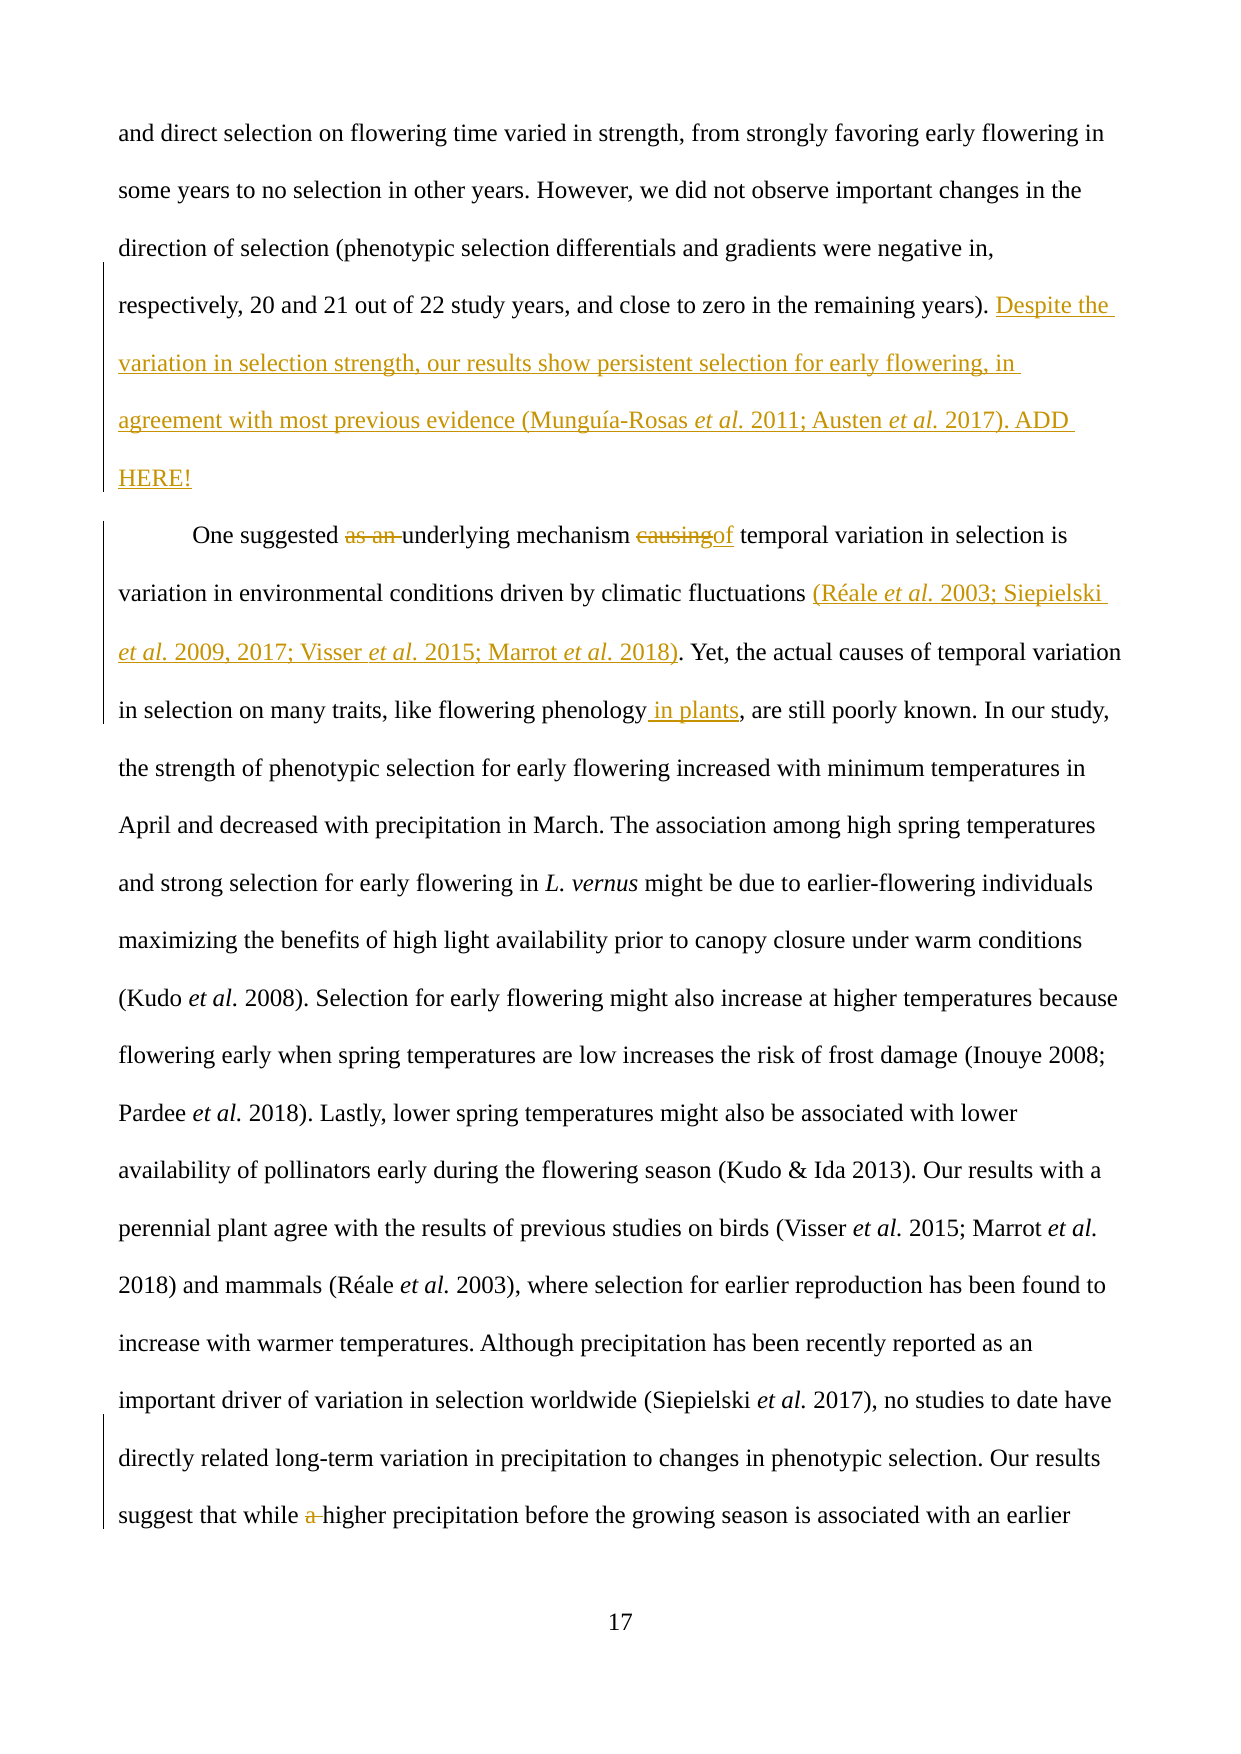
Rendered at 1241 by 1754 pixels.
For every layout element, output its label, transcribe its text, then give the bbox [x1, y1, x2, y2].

text One suggested underlying mechanism of temporal variation in selection is variation in environmental conditions driven by climatic fluctuations (Réale et al. 2003; Siepielski et al. 2009, 2017; Visser et al. 2015; Marrot et al. 2018). Yet, the actual causes of temporal variation in selection on many traits, like flowering phenology in plants, are still poorly known. In our study, the strength of phenotypic selection for early flowering increased with minimum temperatures in April and decreased with precipitation in March. The association among high spring temperatures and strong selection for early flowering in L. vernus might be due to earlier-flowering individuals maximizing the benefits of high light availability prior to canopy closure under warm conditions (Kudo et al. 2008). Selection for early flowering might also increase at higher temperatures because flowering early when spring temperatures are low increases the risk of frost damage (Inouye 2008; Pardee et al. 2018). Lastly, lower spring temperatures might also be associated with lower availability of pollinators early during the flowering season (Kudo & Ida 2013). Our results with a perennial plant agree with the results of previous studies on birds (Visser et al. 2015; Marrot et al. 2018) and mammals (Réale et al. 2003), where selection for earlier reproduction has been found to increase with warmer temperatures. Although precipitation has been recently reported as an important driver of variation in selection worldwide (Siepielski et al. 2017), no studies to date have directly related long-term variation in precipitation to changes in phenotypic selection. Our results suggest that while higher precipitation before the growing season is associated with an earlier [118, 521, 1122, 1529]
text and direct selection on flowering time varied in strength, from strongly favoring early flowering in some years to no selection in other years. However, we did not observe important changes in the direction of selection (phenotypic selection differentials and gradients were negative in, respectively, 20 and 21 out of 22 study years, and close to zero in the remaining years). Despite the variation in selection strength, our results show persistent selection for early flowering, in agreement with most previous evidence (Munguía‐Rosas et al. 2011; Austen et al. 2017). ADD HERE! [118, 118, 1122, 492]
